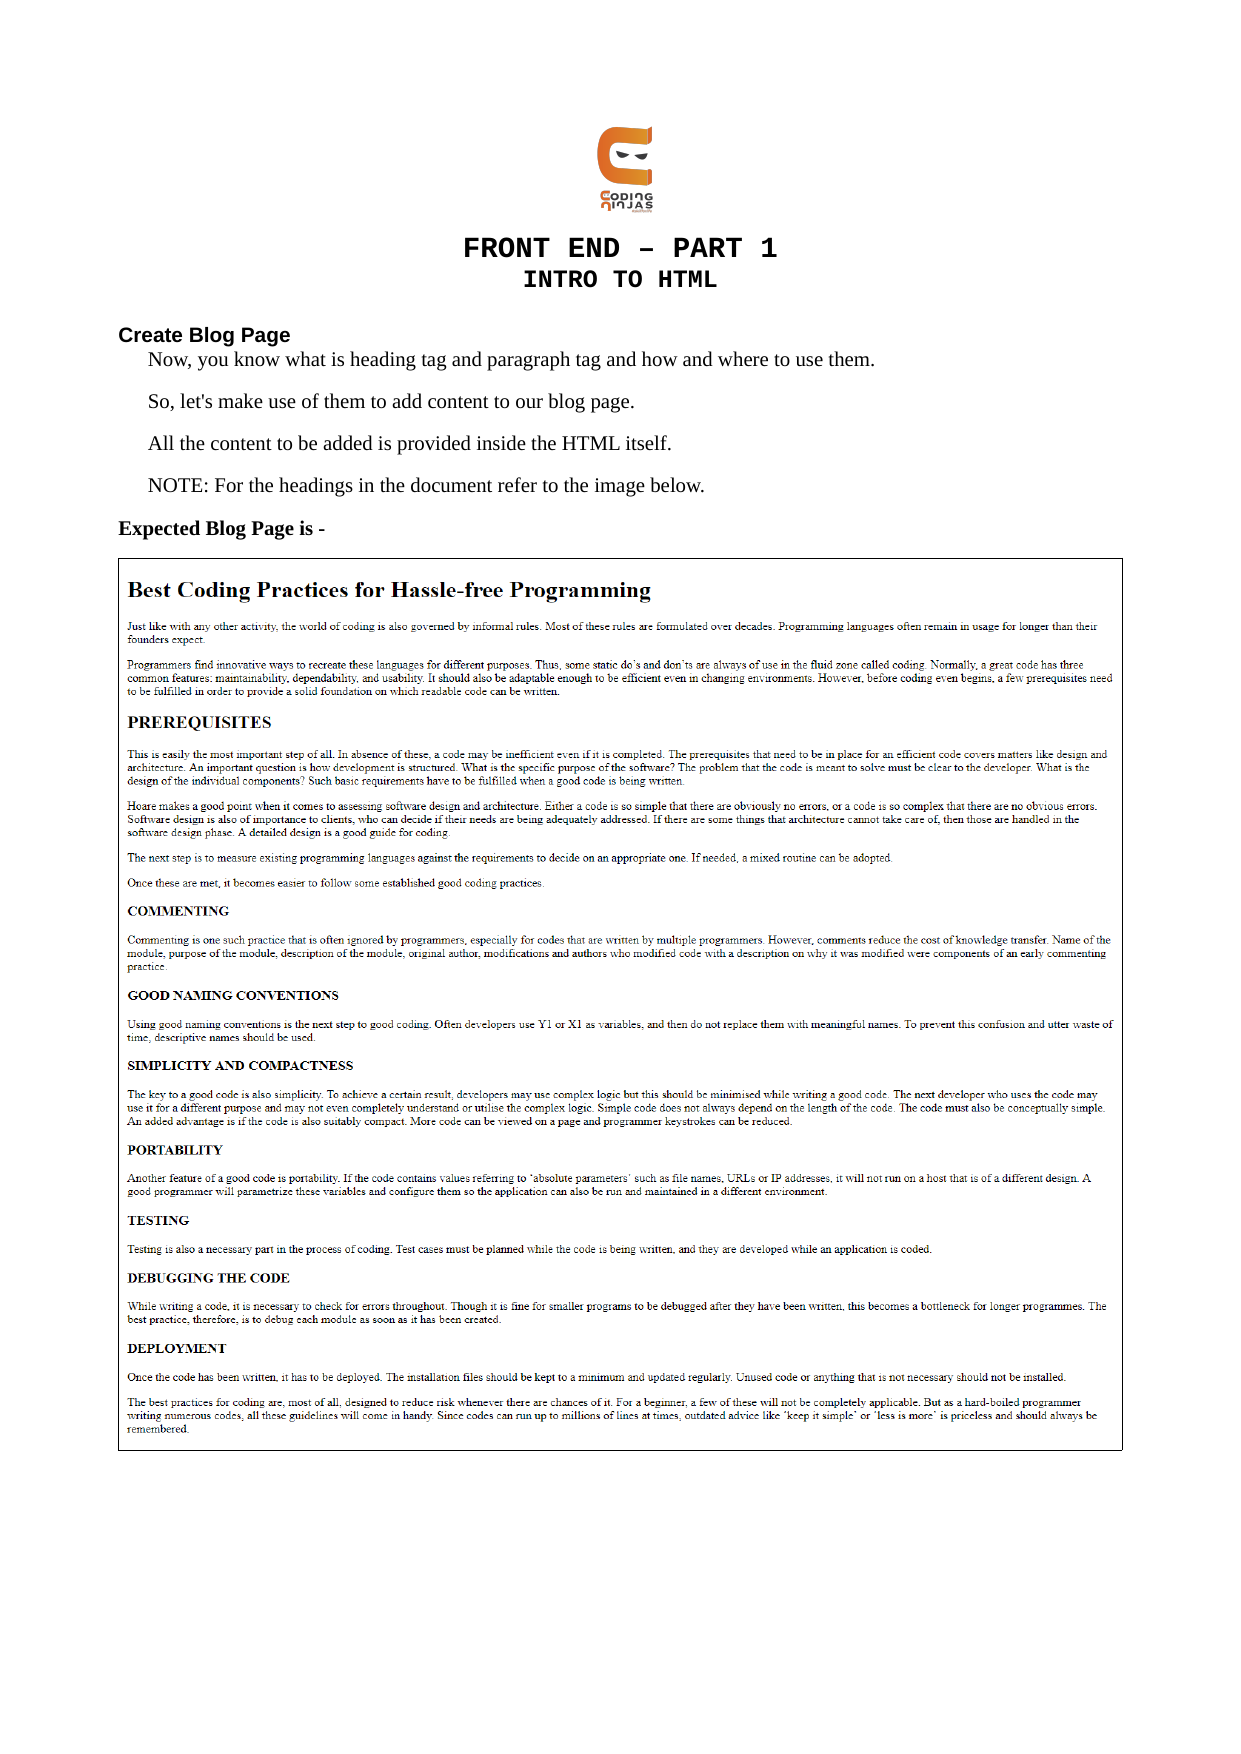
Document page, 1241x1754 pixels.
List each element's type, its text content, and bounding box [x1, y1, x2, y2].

picture [578, 122, 672, 217]
text All the content to be added is provided inside the HTML itself. [148, 431, 1122, 455]
text INTRO TO HTML [118, 266, 1122, 294]
text Now, you know what is heading tag and paragraph tag and how and where to use them. [148, 347, 1122, 371]
text So, let's make use of them to add content to our blog page. [148, 389, 1122, 413]
text NOTE: For the headings in the document refer to the image below. [148, 473, 1122, 497]
picture [121, 560, 1119, 1447]
text Create Blog Page [118, 323, 1122, 347]
text FRONT END – PART 1 [118, 233, 1122, 266]
text Expected Blog Page is - [118, 516, 1122, 539]
